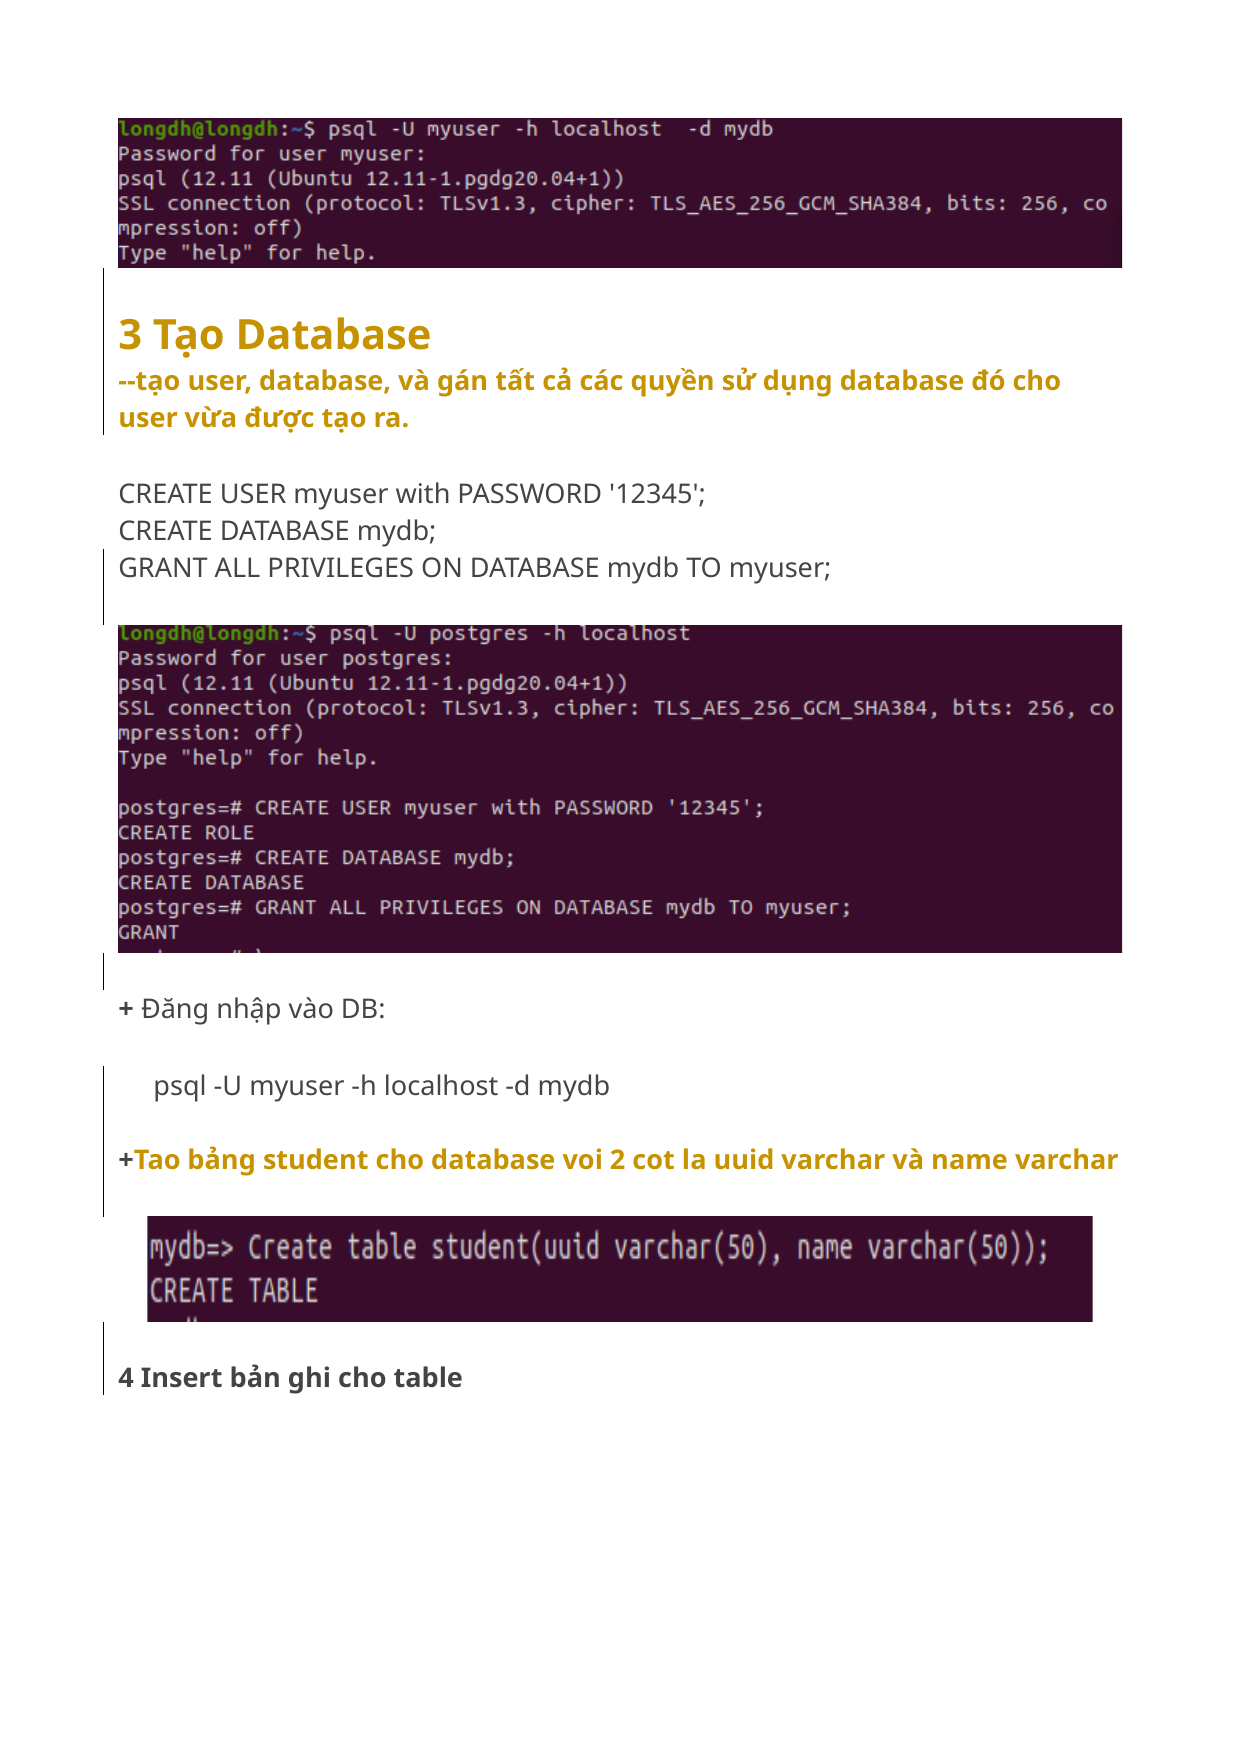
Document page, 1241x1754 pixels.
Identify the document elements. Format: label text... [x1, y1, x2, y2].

text --tạo user, database, và gán tất cả các quyền sử dụng database đó cho user vừa được tạo ra. [118, 361, 1122, 435]
picture [147, 1216, 1093, 1322]
text 3 Tạo Database [118, 305, 1122, 361]
text CREATE USER myuser with PASSWORD '12345'; [118, 475, 1122, 512]
text CREATE DATABASE mydb; [118, 512, 1122, 549]
picture [118, 625, 1123, 953]
text + Đăng nhập vào DB: [118, 990, 1122, 1027]
text GRANT ALL PRIVILEGES ON DATABASE mydb TO myuser; [118, 549, 1122, 586]
text 4 Insert bản ghi cho table [118, 1358, 1122, 1395]
picture [118, 118, 1123, 268]
text +Tao bảng student cho database voi 2 cot la uuid varchar và name varchar [118, 1140, 1122, 1177]
text psql -U myuser -h localhost -d mydb [118, 1066, 1122, 1103]
